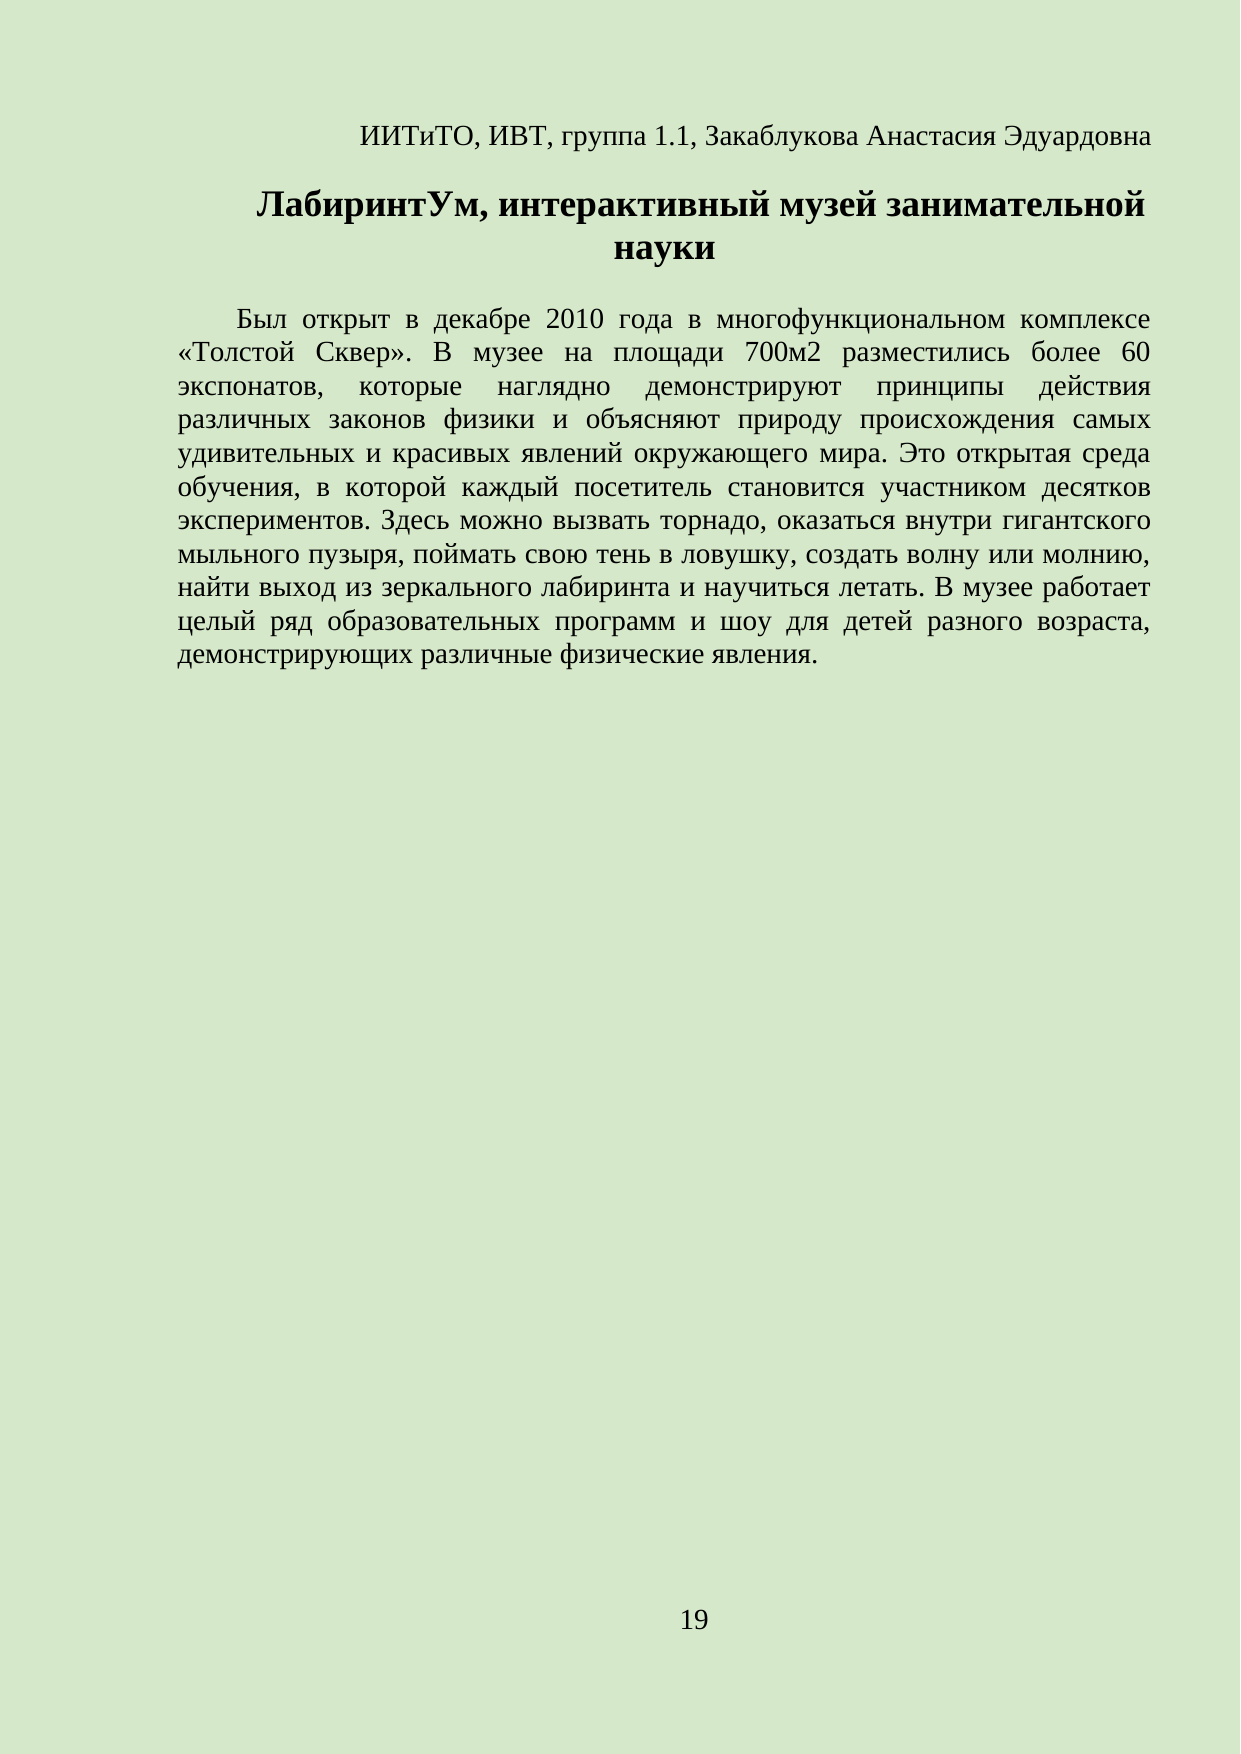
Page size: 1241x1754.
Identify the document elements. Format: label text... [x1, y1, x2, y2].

text Был открыт в декабре 2010 года в многофункциональном комплексе «Толстой Сквер». В музее на площади 700м2 разместились более 60 экспонатов, которые наглядно демонстрируют принципы действия различных законов физики и объясняют природу происхождения самых удивительных и красивых явлений окружающего мира. Это открытая среда обучения, в которой каждый посетитель становится участником десятков экспериментов. Здесь можно вызвать торнадо, оказаться внутри гигантского мыльного пузыря, поймать свою тень в ловушку, создать волну или молнию, найти выход из зеркального лабиринта и научиться летать. В музее работает целый ряд образовательных программ и шоу для детей разного возраста, демонстрирующих различные физические явления. [177, 301, 1152, 670]
subtitle ЛабиринтУм, интерактивный музей занимательной науки [177, 181, 1152, 267]
